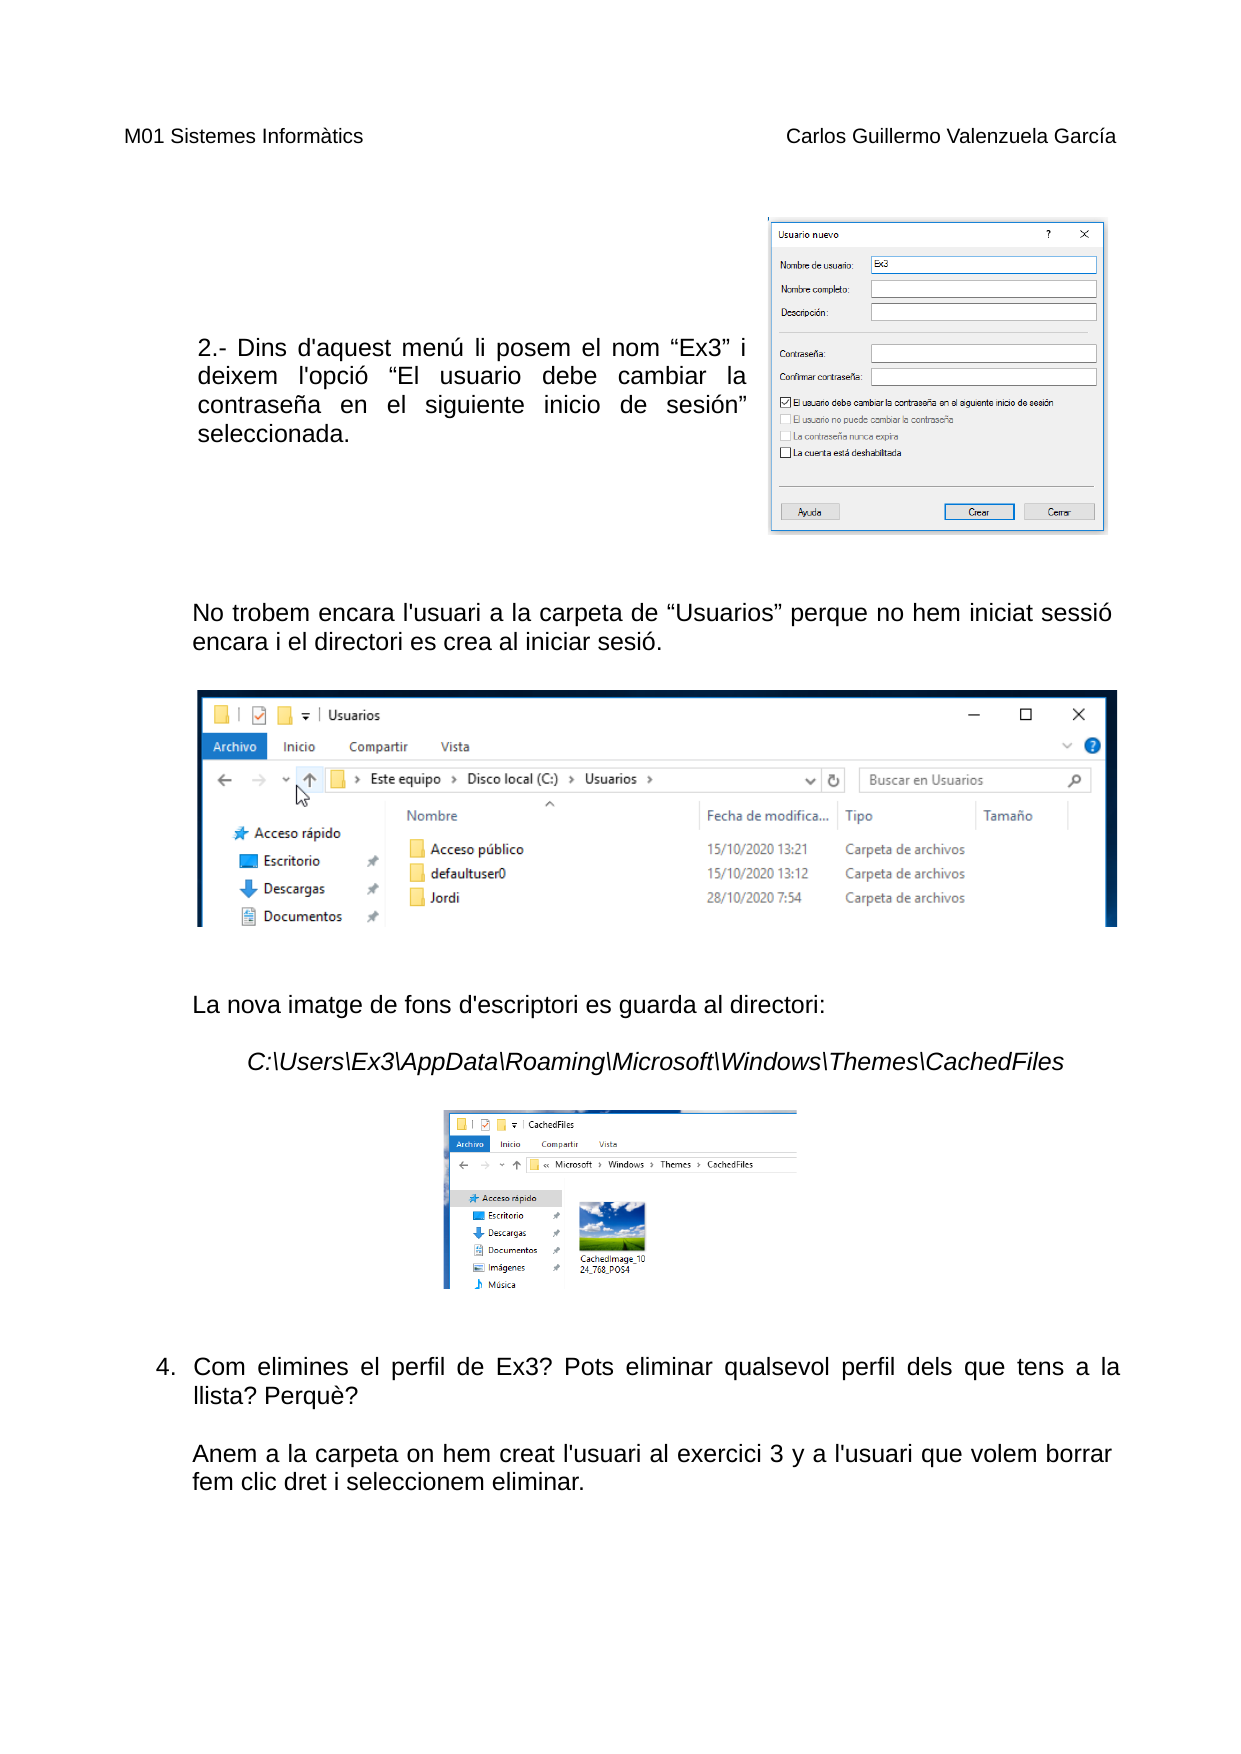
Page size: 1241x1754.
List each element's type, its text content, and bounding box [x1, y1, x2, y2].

list Com elimines el perfil de Ex3? Pots eliminar qualsevol perfil dels que tens a la llista? Perquè? [156, 1352, 1122, 1410]
picture [197, 690, 1118, 927]
text No trobem encara l'usuari a la carpeta de “Usuarios” perque no hem iniciat sessió encara i el directori es crea al iniciar sesió. [118, 598, 1122, 655]
text C:\Users\Ex3\AppData\Roaming\Microsoft\Windows\Themes\CachedFiles [118, 1047, 1122, 1076]
text La nova imatge de fons d'escriptori es guarda al directori: [118, 990, 1122, 1019]
table_header [753, 212, 1123, 217]
picture [767, 217, 1109, 535]
table_header [118, 1105, 1122, 1323]
picture [443, 1110, 797, 1289]
table_header 2.- Dins d'aquest menú li posem el nom “Ex3” i deixem l'opció “El usuario debe cambiar la contraseña en el siguiente inicio de sesión” seleccionada. [192, 212, 753, 569]
text Anem a la carpeta on hem creat l'usuari al exercici 3 y a l'usuari que volem borrar fem clic dret i seleccionem eliminar. [118, 1438, 1122, 1496]
table_header [753, 218, 1123, 569]
table_header [192, 684, 1123, 961]
